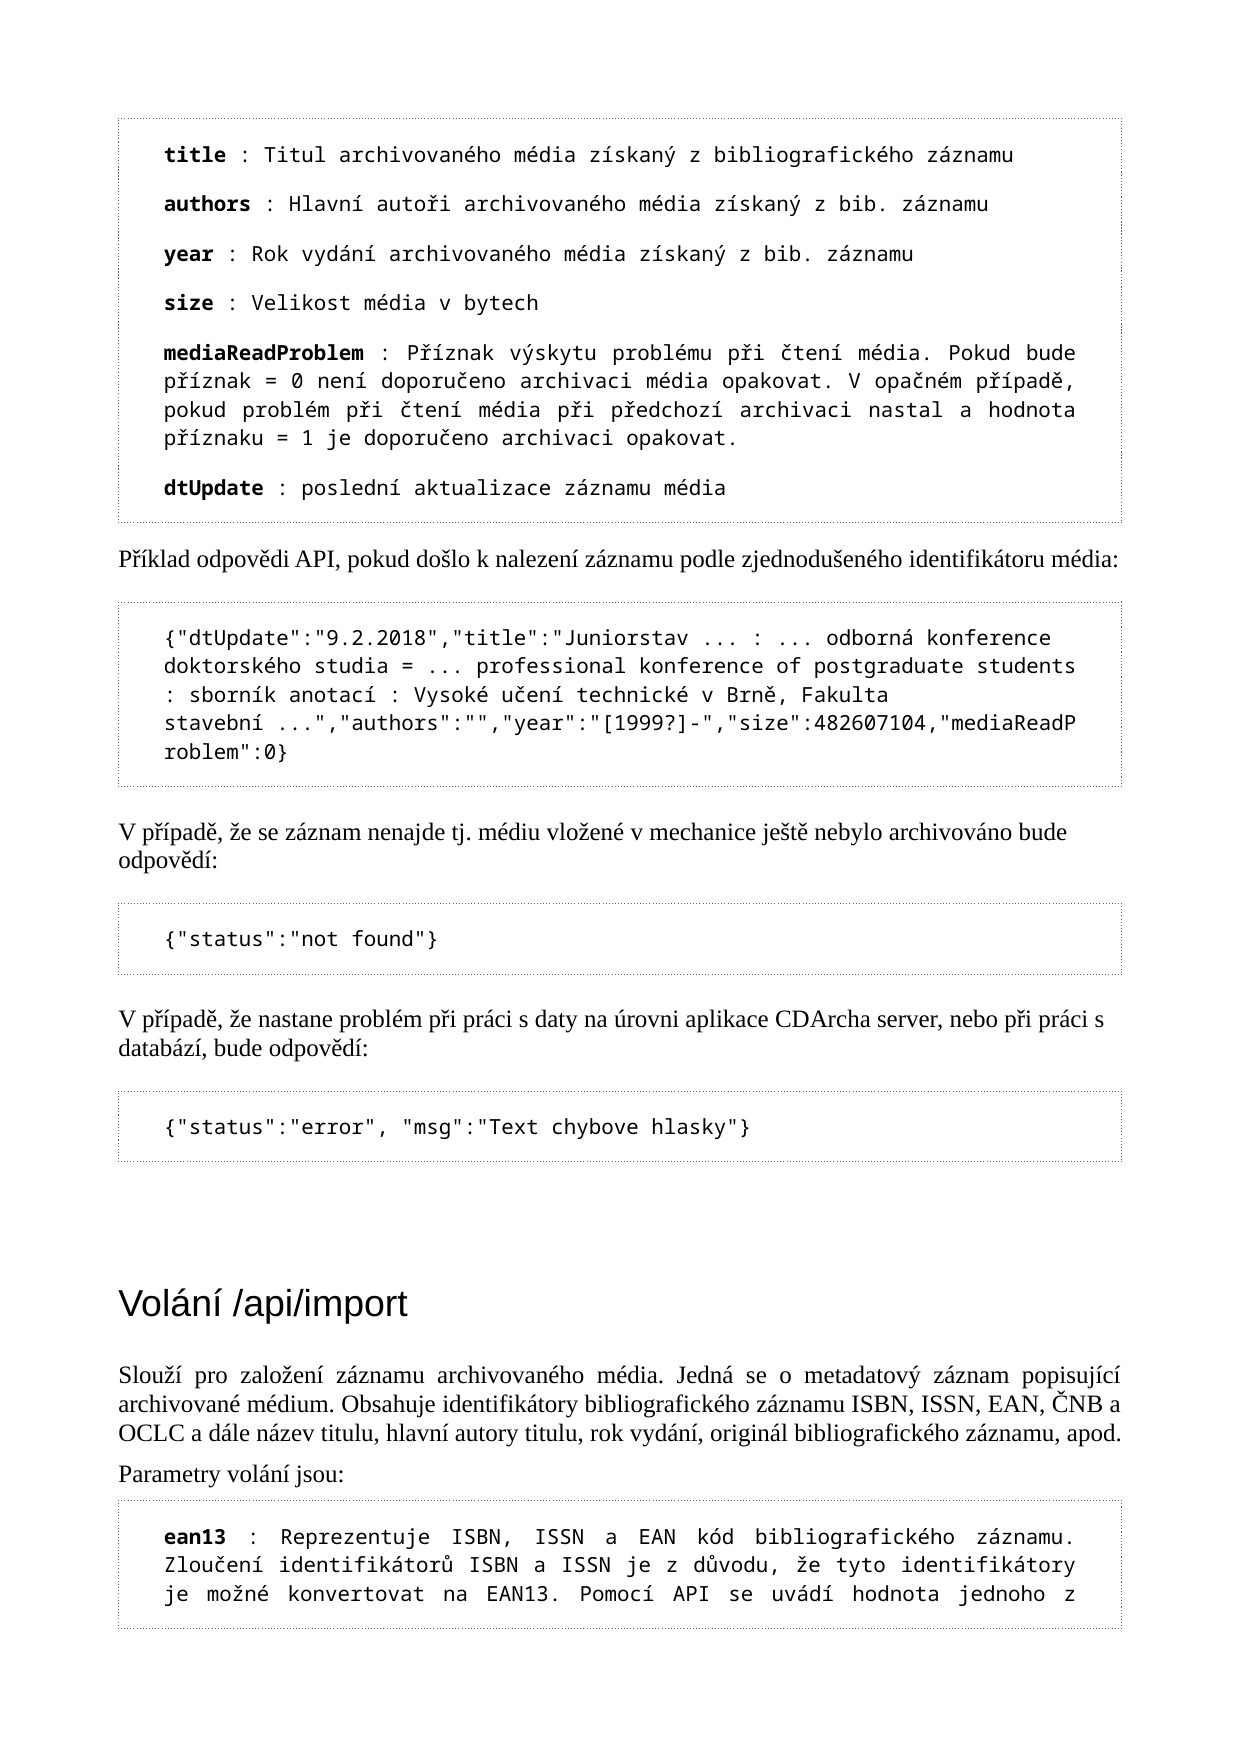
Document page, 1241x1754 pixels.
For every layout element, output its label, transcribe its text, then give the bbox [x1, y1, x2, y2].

text {"dtUpdate":"9.2.2018","title":"Juniorstav ... : ... odborná konference doktorského studia = ... professional konference of postgraduate students : sborník anotací : Vysoké učení technické v Brně, Fakulta stavební ...","authors":"","year":"[1999?]-","size":482607104,"mediaReadProblem":0} [118, 601, 1122, 787]
text V případě, že nastane problém při práci s daty na úrovni aplikace CDArcha server, nebo při práci s databází, bude odpovědí: [118, 1004, 1122, 1062]
text Příklad odpovědi API, pokud došlo k nalezení záznamu podle zjednodušeného identifikátoru média: [118, 544, 1122, 573]
subtitle Volání /api/import [118, 1281, 1122, 1324]
text title : Titul archivovaného média získaný z bibliografického záznamu [118, 118, 1122, 168]
text ean13 : Reprezentuje ISBN, ISSN a EAN kód bibliografického záznamu. Zloučení identifikátorů ISBN a ISSN je z důvodu, že tyto identifikátory je možné konvertovat na EAN13. Pomocí API se uvádí hodnota jednoho z [118, 1500, 1122, 1629]
text size : Velikost média v bytech [118, 267, 1122, 316]
text {"status":"error", "msg":"Text chybove hlasky"} [118, 1091, 1122, 1162]
text V případě, že se záznam nenajde tj. médiu vložené v mechanice ještě nebylo archivováno bude odpovědí: [118, 817, 1122, 874]
text authors : Hlavní autoři archivovaného média získaný z bib. záznamu [118, 168, 1122, 217]
text {"status":"not found"} [118, 903, 1122, 975]
text Slouží pro založení záznamu archivovaného média. Jedná se o metadatový záznam popisující archivované médium. Obsahuje identifikátory bibliografického záznamu ISBN, ISSN, EAN, ČNB a OCLC a dále název titulu, hlavní autory titulu, rok vydání, originál bibliografického záznamu, apod. [118, 1360, 1122, 1446]
text year : Rok vydání archivovaného média získaný z bib. záznamu [118, 217, 1122, 267]
text dtUpdate : poslední aktualizace záznamu média [118, 451, 1122, 523]
text mediaReadProblem : Příznak výskytu problému při čtení média. Pokud bude příznak = 0 není doporučeno archivaci média opakovat. V opačném případě, pokud problém při čtení média při předchozí archivaci nastal a hodnota příznaku = 1 je doporučeno archivaci opakovat. [118, 316, 1122, 451]
text Parametry volání jsou: [118, 1459, 1122, 1488]
